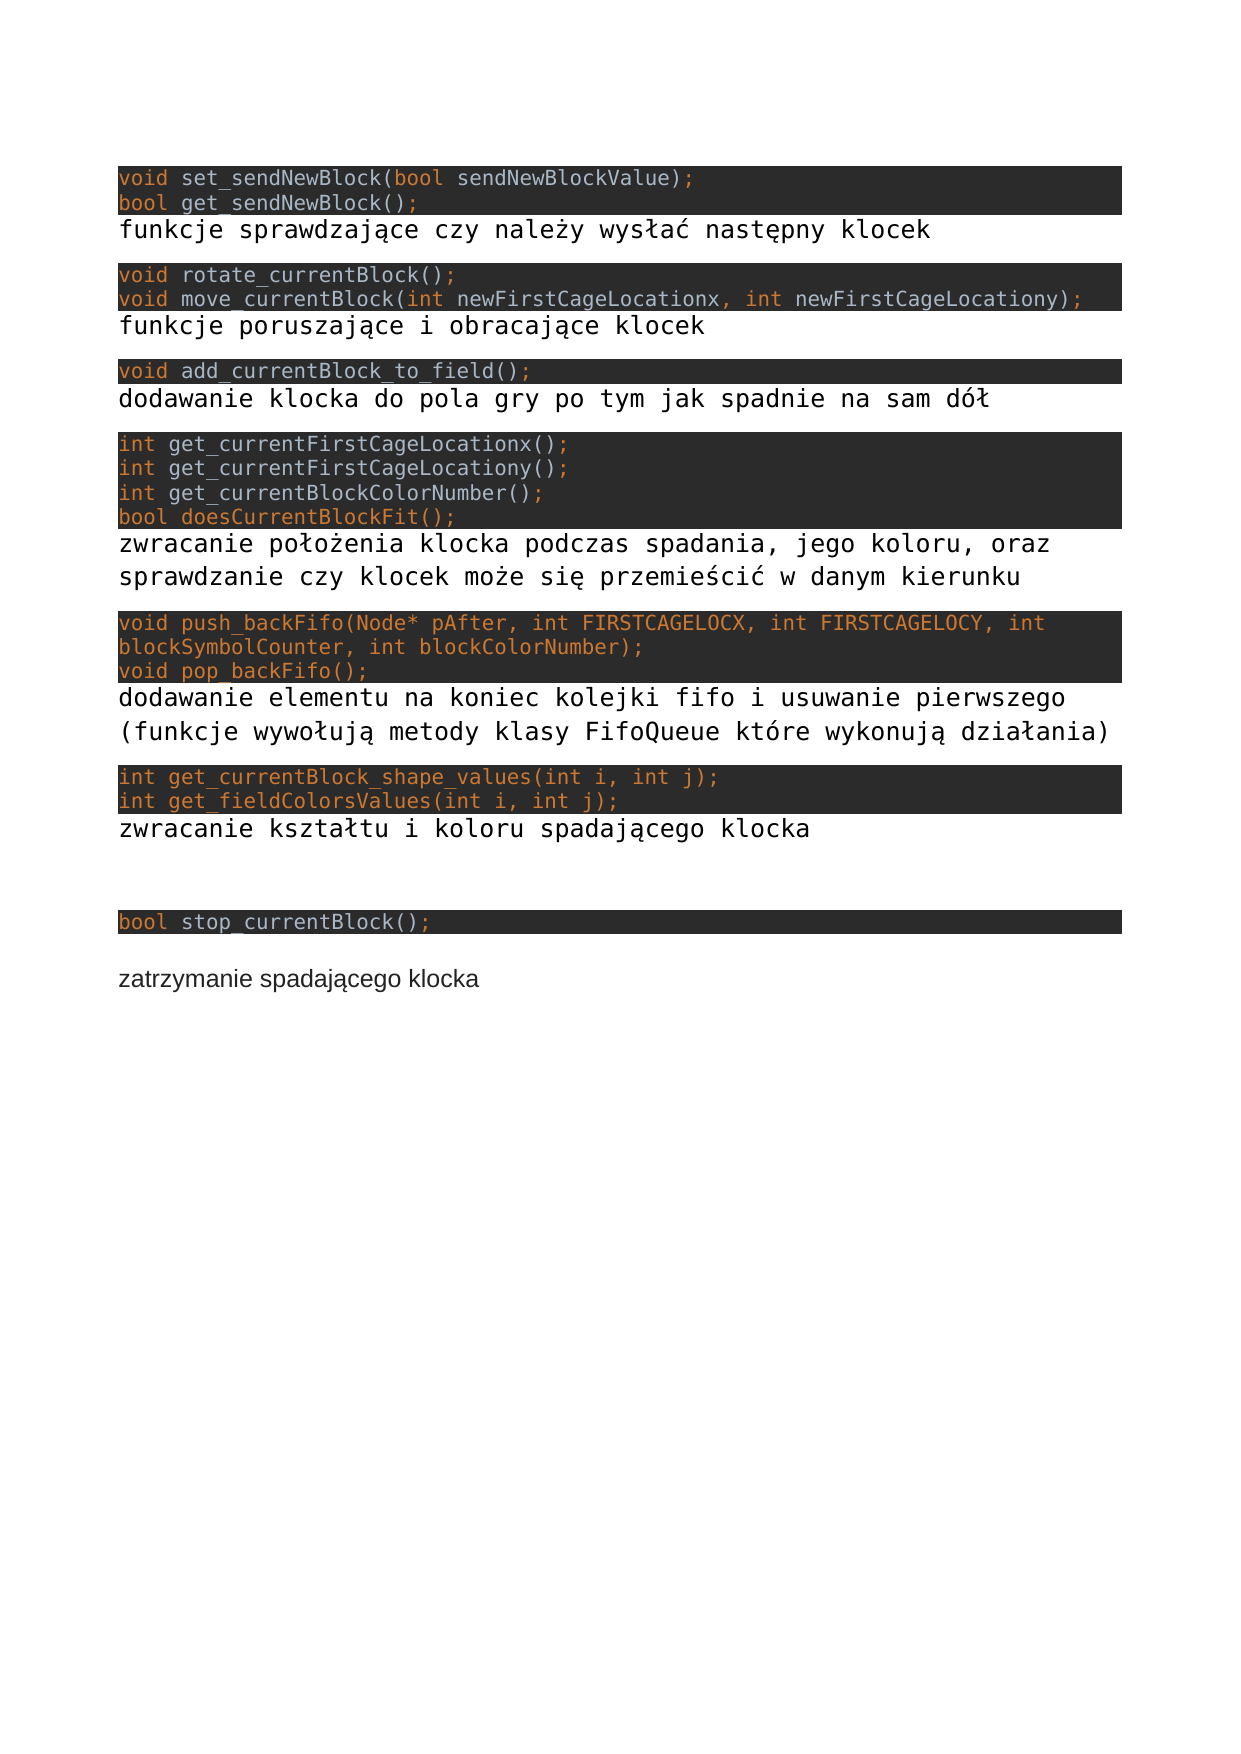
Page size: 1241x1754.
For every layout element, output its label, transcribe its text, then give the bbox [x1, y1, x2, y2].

text bool doesCurrentBlockFit(); [118, 505, 1122, 529]
text int get_currentBlock_shape_values(int i, int j); [118, 765, 1122, 789]
text void set_sendNewBlock(bool sendNewBlockValue); [118, 166, 1122, 191]
text int get_currentFirstCageLocationy(); [118, 456, 1122, 481]
text bool stop_currentBlock(); [118, 910, 1122, 934]
text int get_fieldColorsValues(int i, int j); [118, 789, 1122, 814]
text int get_currentBlockColorNumber(); [118, 481, 1122, 505]
text void pop_backFifo(); [118, 659, 1122, 683]
text zatrzymanie spadającego klocka [118, 964, 1122, 992]
text zwracanie położenia klocka podczas spadania, jego koloru, oraz sprawdzanie czy klocek może się przemieścić w danym kierunku [118, 529, 1122, 592]
text bool get_sendNewBlock(); [118, 191, 1122, 215]
text dodawanie klocka do pola gry po tym jak spadnie na sam dół [118, 384, 1122, 413]
text void add_currentBlock_to_field(); [118, 359, 1122, 384]
text funkcje poruszające i obracające klocek [118, 311, 1122, 341]
text dodawanie elementu na koniec kolejki fifo i usuwanie pierwszego (funkcje wywołują metody klasy FifoQueue które wykonują działania) [118, 683, 1122, 746]
text void push_backFifo(Node* pAfter, int FIRSTCAGELOCX, int FIRSTCAGELOCY, int blockSymbolCounter, int blockColorNumber); [118, 611, 1122, 659]
text void rotate_currentBlock(); [118, 263, 1122, 287]
text void move_currentBlock(int newFirstCageLocationx, int newFirstCageLocationy); [118, 287, 1122, 311]
text int get_currentFirstCageLocationx(); [118, 432, 1122, 456]
text zwracanie kształtu i koloru spadającego klocka [118, 814, 1122, 843]
text funkcje sprawdzające czy należy wysłać następny klocek [118, 215, 1122, 244]
